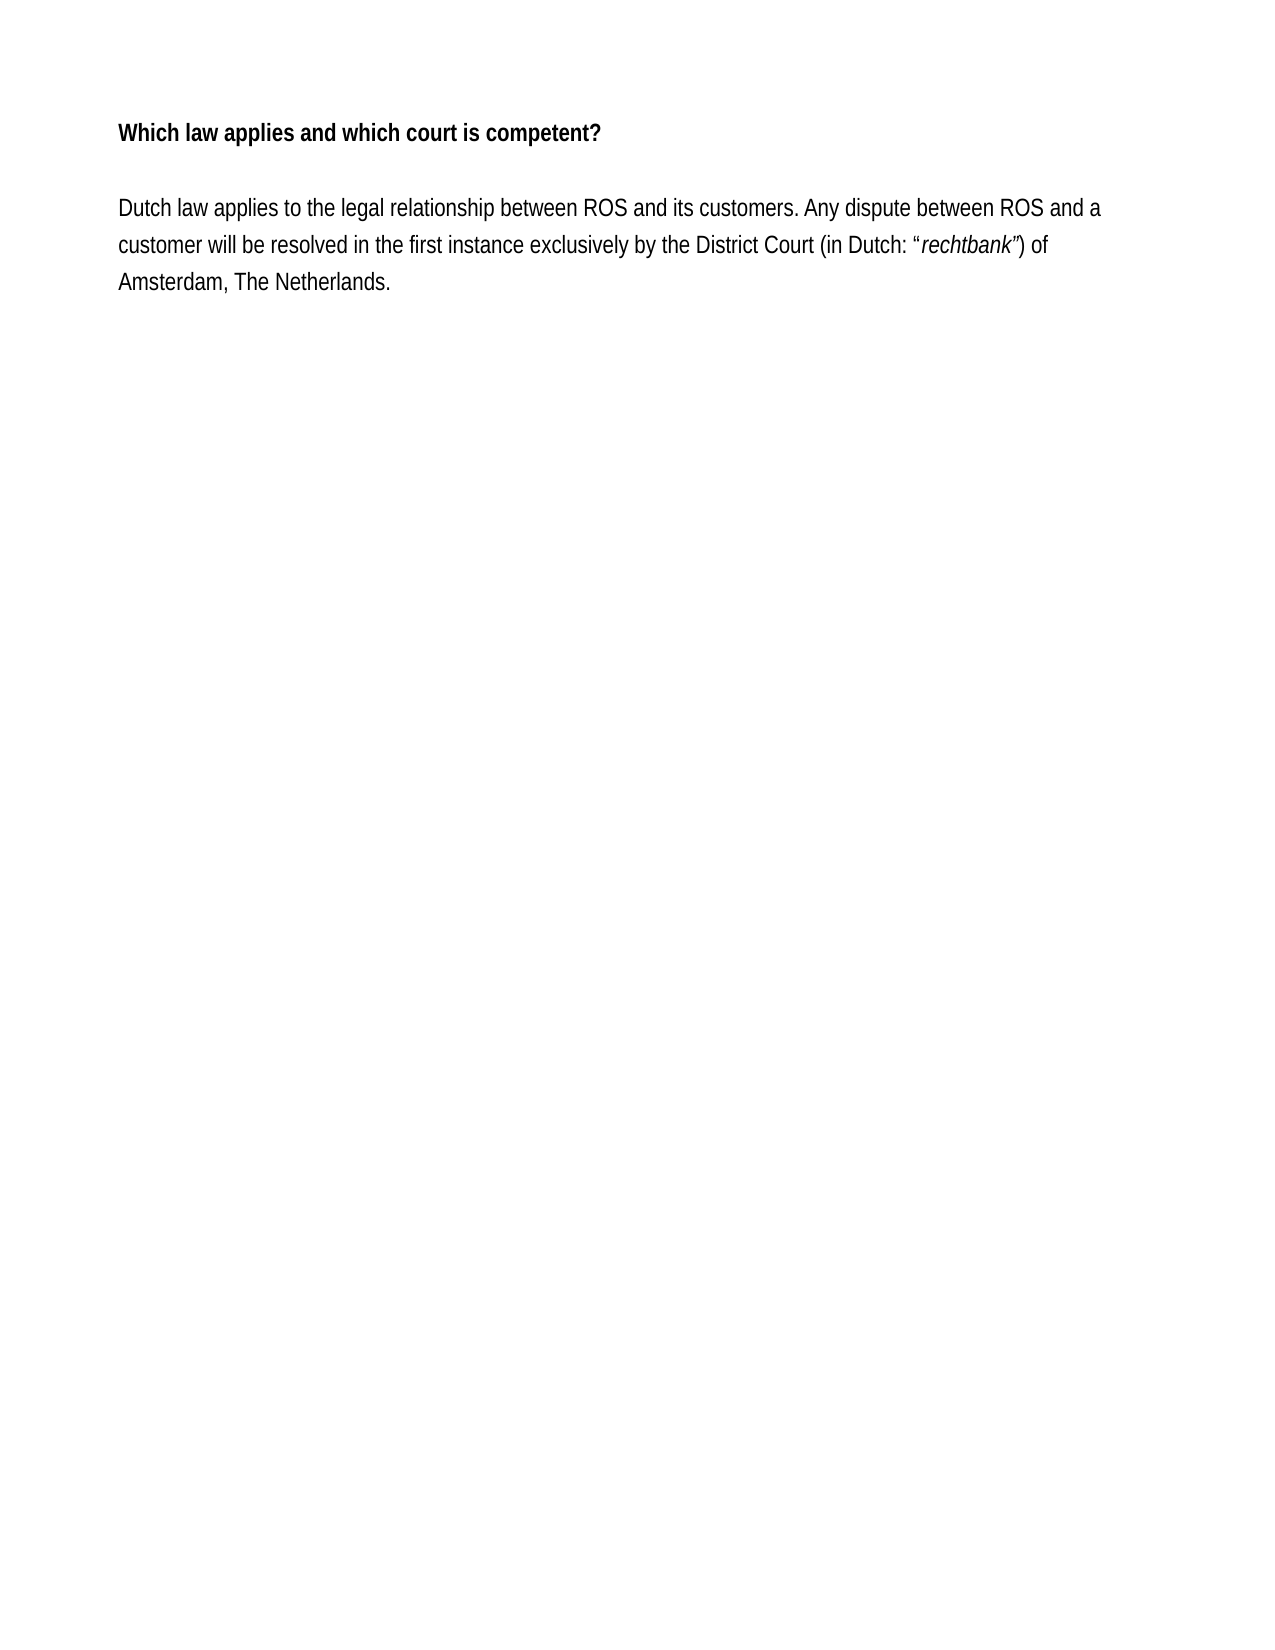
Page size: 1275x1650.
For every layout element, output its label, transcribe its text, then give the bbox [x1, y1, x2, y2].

text Dutch law applies to the legal relationship between ROS and its customers. Any dispute between ROS and a customer will be resolved in the first instance exclusively by the District Court (in Dutch: “rechtbank”) of Amsterdam, The Netherlands. [118, 192, 1157, 296]
text Which law applies and which court is competent? [118, 118, 1157, 147]
